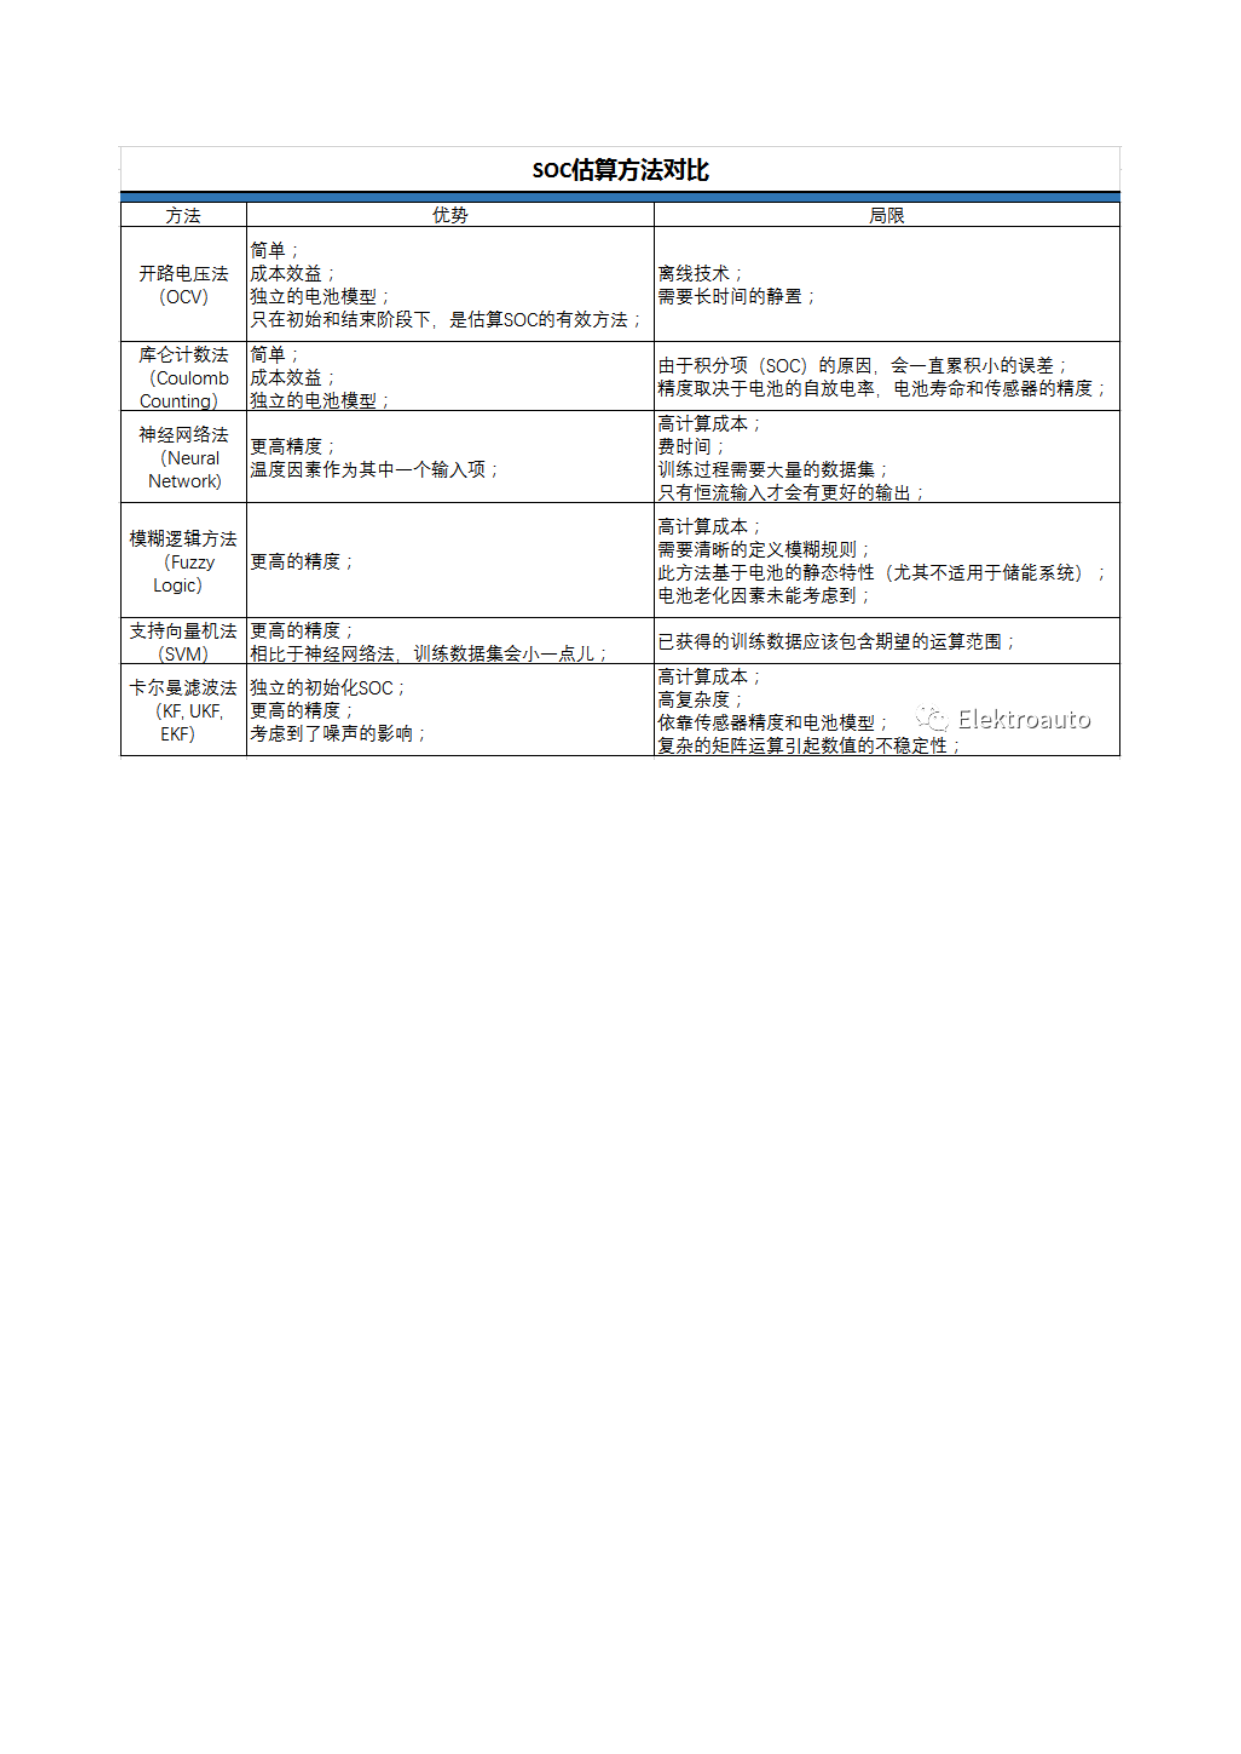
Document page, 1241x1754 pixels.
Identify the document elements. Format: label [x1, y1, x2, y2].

picture [118, 146, 1123, 760]
